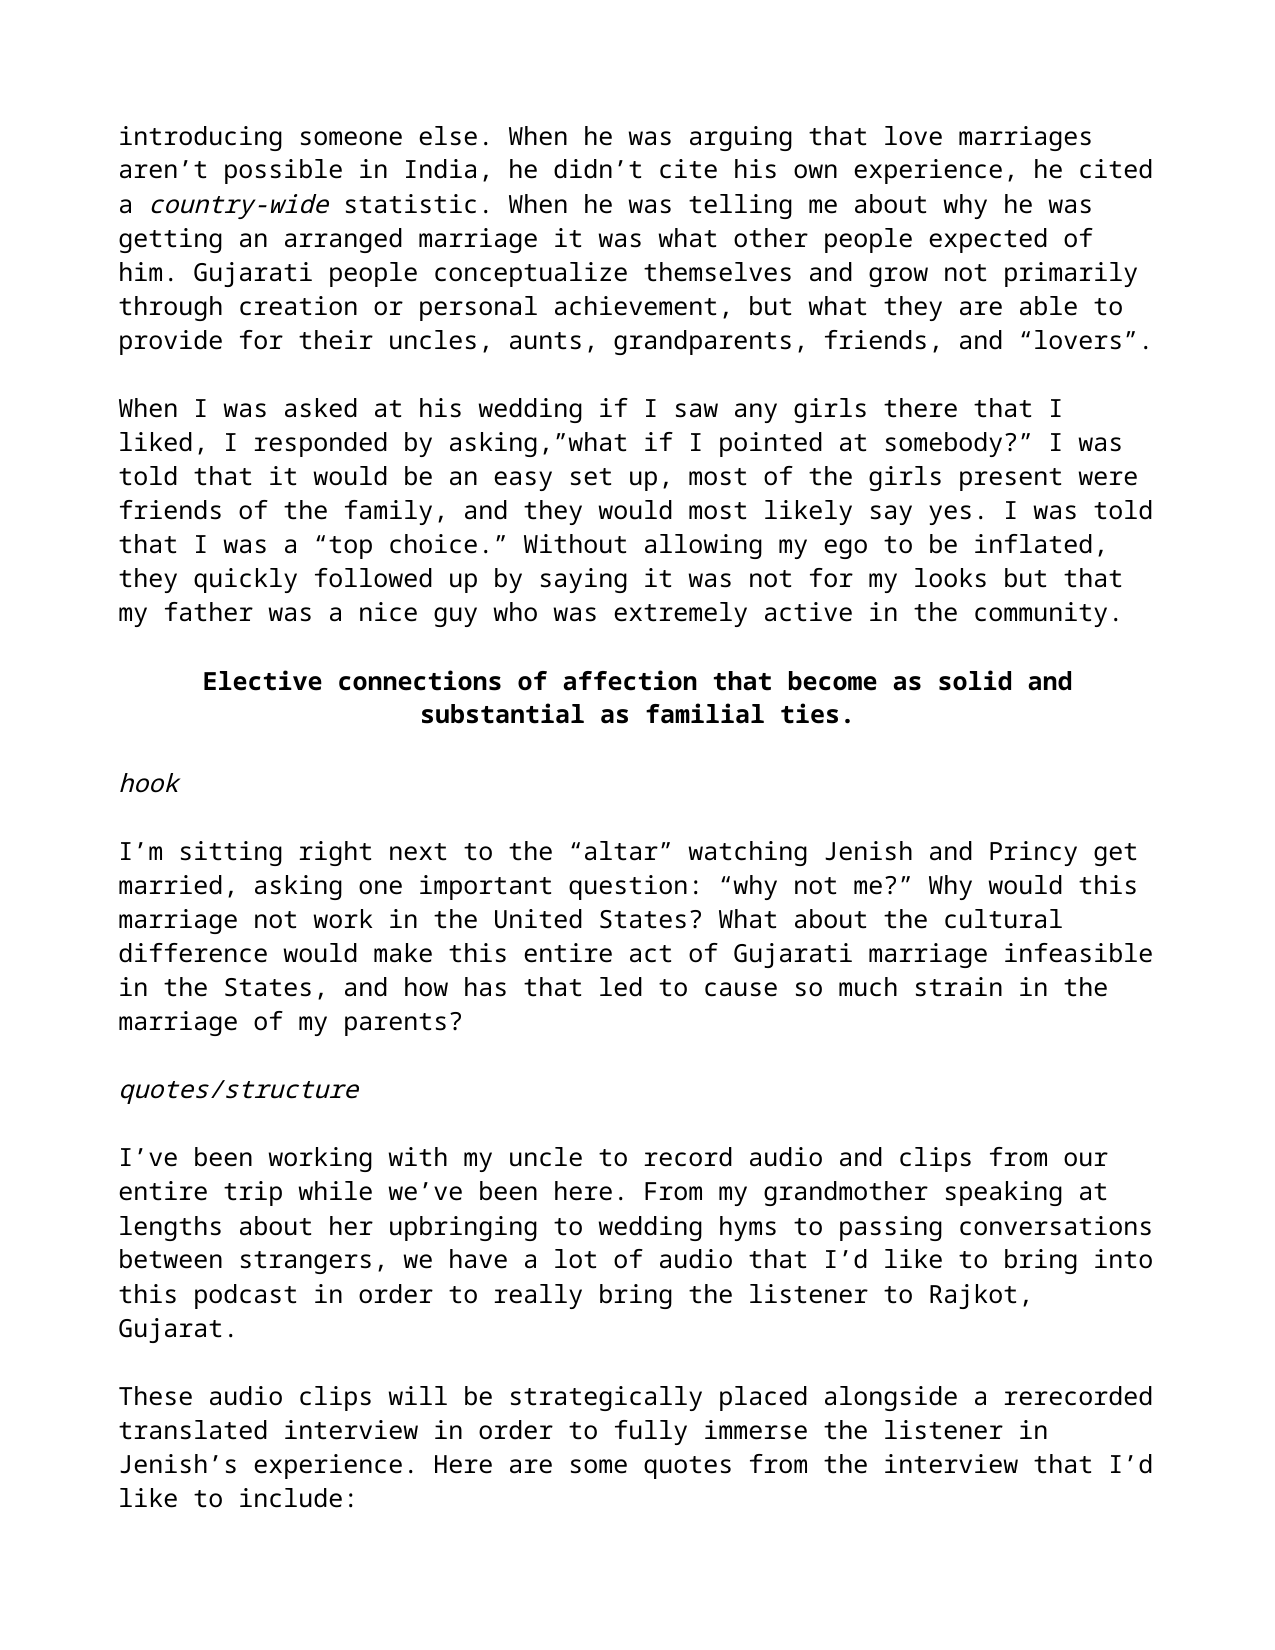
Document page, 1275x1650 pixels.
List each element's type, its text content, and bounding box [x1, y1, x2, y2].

text When I was asked at his wedding if I saw any girls there that I liked, I responded by asking,”what if I pointed at somebody?” I was told that it would be an easy set up, most of the girls present were friends of the family, and they would most likely say yes. I was told that I was a “top choice.” Without allowing my ego to be inflated, they quickly followed up by saying it was not for my looks but that my father was a nice guy who was extremely active in the community. [118, 391, 1157, 629]
text I’m sitting right next to the “altar” watching Jenish and Princy get married, asking one important question: “why not me?” Why would this marriage not work in the United States? What about the cultural difference would make this entire act of Gujarati marriage infeasible in the States, and how has that led to cause so much strain in the marriage of my parents? [118, 833, 1157, 1038]
text hook [118, 765, 1157, 799]
text I’ve been working with my uncle to record audio and clips from our entire trip while we’ve been here. From my grandmother speaking at lengths about her upbringing to wedding hyms to passing conversations between strangers, we have a lot of audio that I’d like to bring into this podcast in order to really bring the listener to Rajkot, Gujarat. [118, 1140, 1157, 1344]
text quotes/structure [118, 1072, 1157, 1106]
text These audio clips will be strategically placed alongside a rerecorded translated interview in order to fully immerse the listener in Jenish’s experience. Here are some quotes from the interview that I’d like to include: [118, 1378, 1157, 1515]
text Elective connections of affection that become as solid and substantial as familial ties. [118, 663, 1157, 731]
text introducing someone else. When he was arguing that love marriages aren’t possible in India, he didn’t cite his own experience, he cited a country-wide statistic. When he was telling me about why he was getting an arranged marriage it was what other people expected of him. Gujarati people conceptualize themselves and grow not primarily through creation or personal achievement, but what they are able to provide for their uncles, aunts, grandparents, friends, and “lovers”. [118, 118, 1157, 357]
